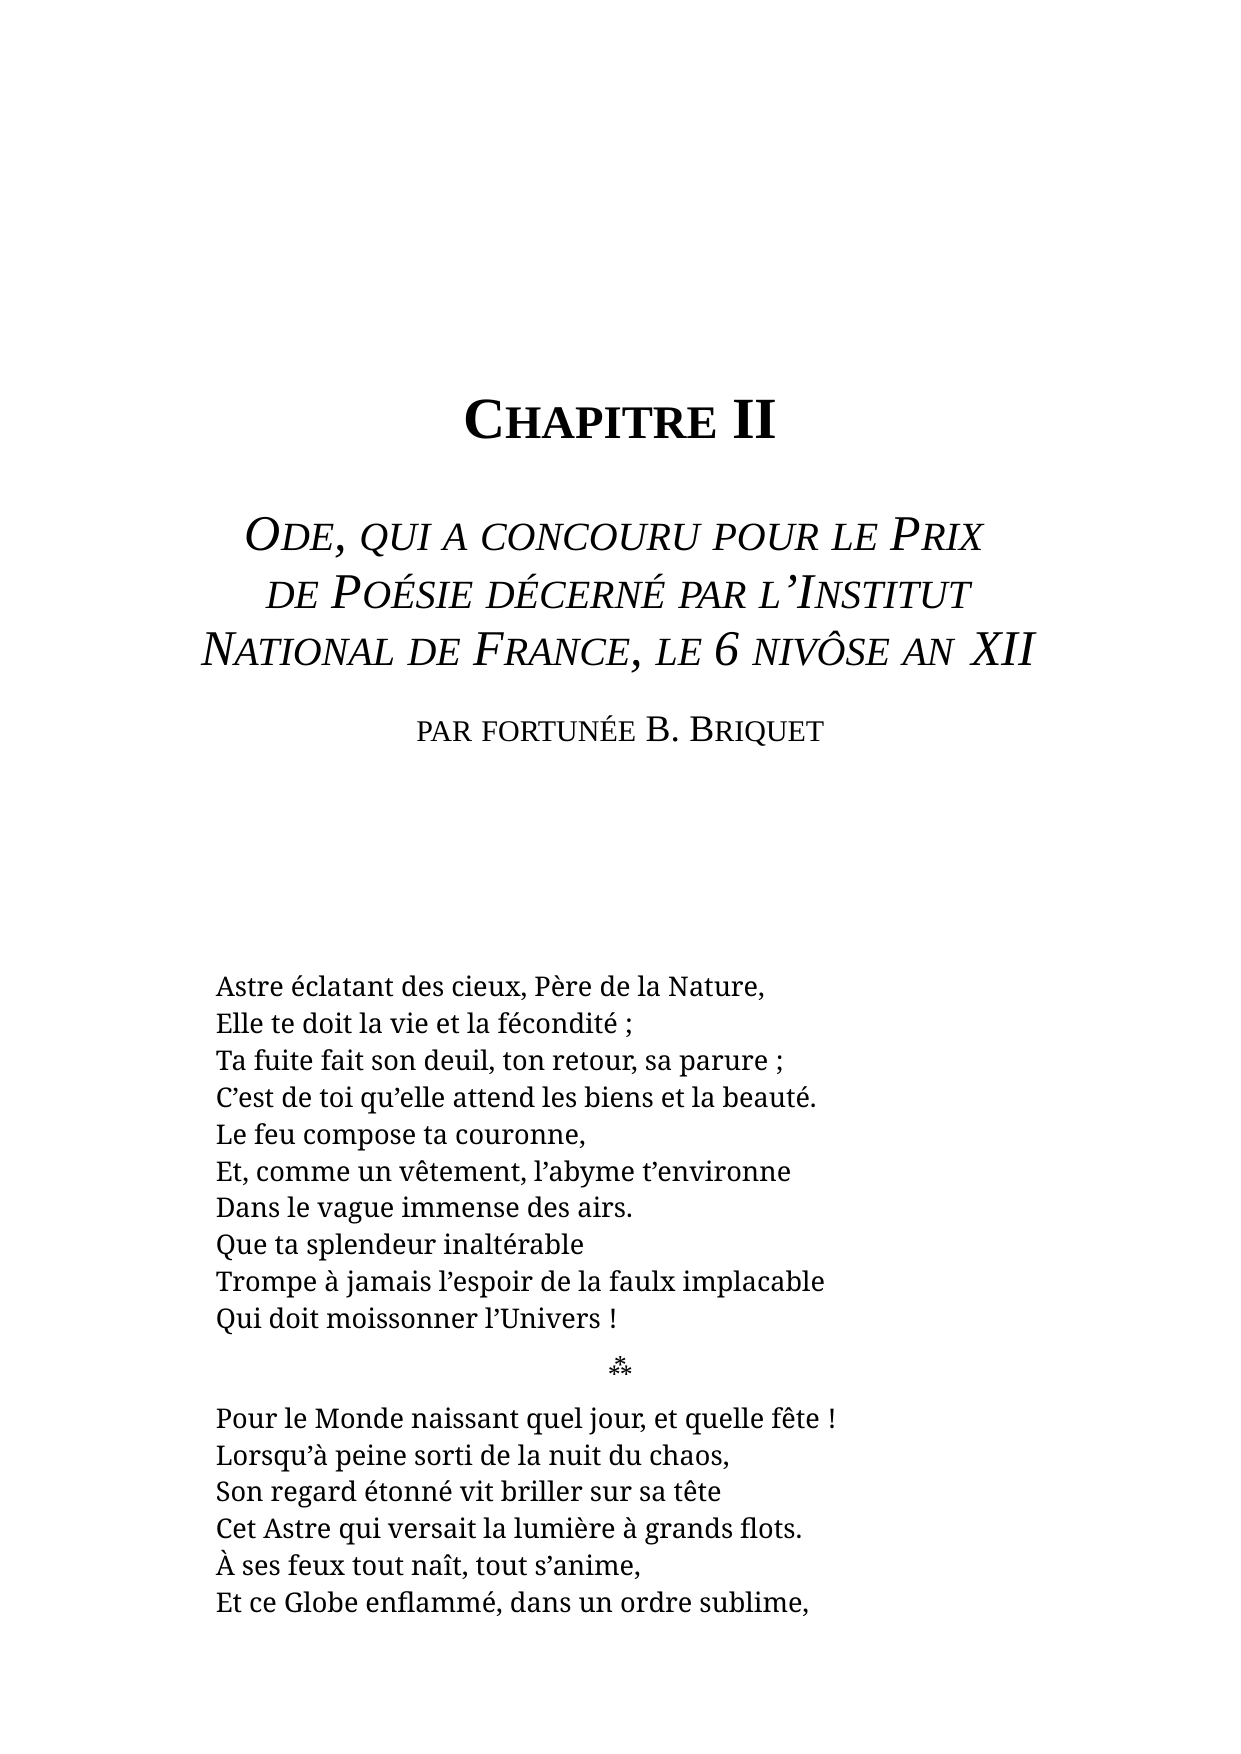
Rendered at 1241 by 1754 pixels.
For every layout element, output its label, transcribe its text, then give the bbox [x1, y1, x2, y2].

text Pour le Monde naissant quel jour, et quelle fête ! Lorsqu’à peine sorti de la nuit du chaos, Son regard étonné vit briller sur sa tête Cet Astre qui versait la lumière à grands flots. À ses feux tout naît, tout s’anime, Et ce Globe enflammé, dans un ordre sublime, [216, 1399, 1122, 1620]
text Chapitre II [118, 384, 1122, 451]
text par fortunée B. Briquet [118, 706, 1122, 749]
text ⁂ [118, 1348, 1122, 1382]
text Ode, qui a concouru pour le Prix de Poésie décerné par l’Institut National de France, le 6 nivôse an XII [168, 504, 1072, 677]
text Astre éclatant des cieux, Père de la Nature, Elle te doit la vie et la fécondité ; Ta fuite fait son deuil, ton retour, sa parure ; C’est de toi qu’elle attend les biens et la beauté. Le feu compose ta couronne, Et, comme un vêtement, l’abyme t’environne Dans le vague immense des airs. Que ta splendeur inaltérable Trompe à jamais l’espoir de la faulx implacable Qui doit moissonner l’Univers ! [216, 968, 1122, 1336]
